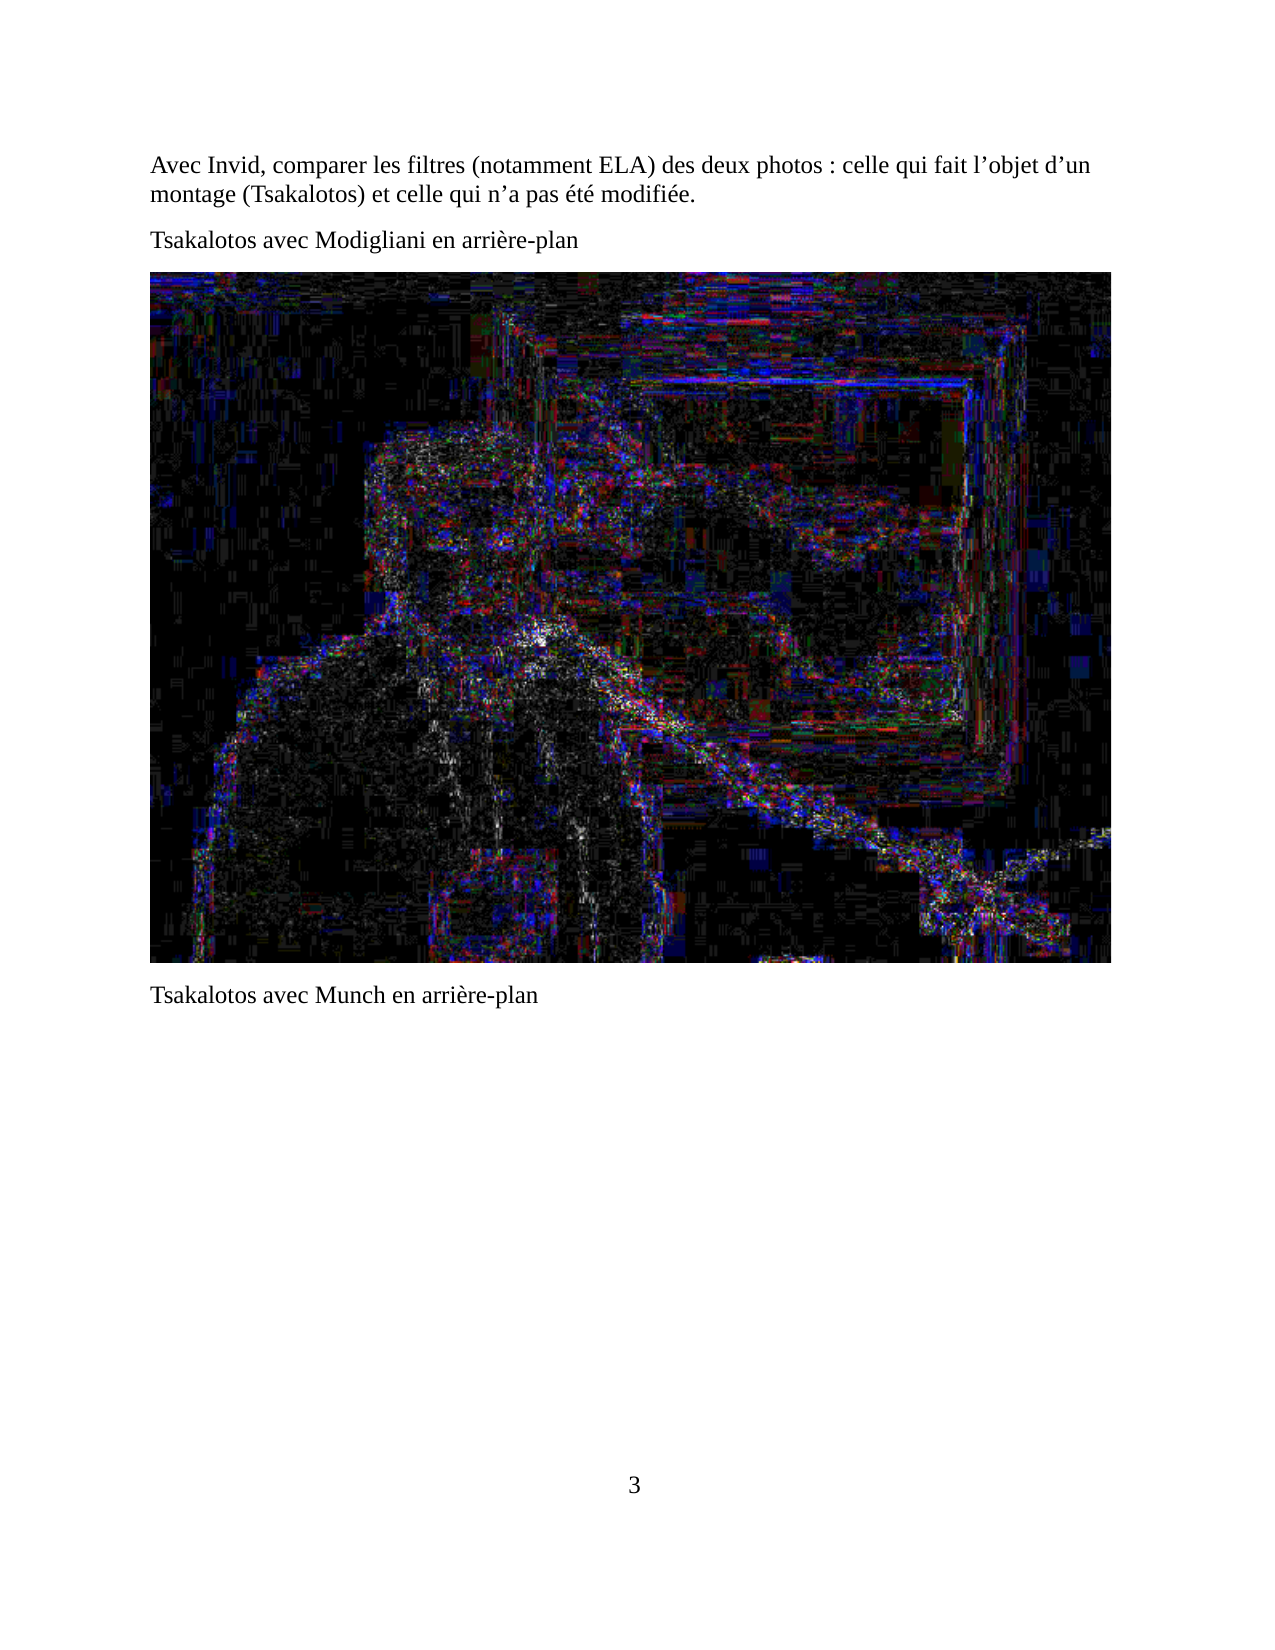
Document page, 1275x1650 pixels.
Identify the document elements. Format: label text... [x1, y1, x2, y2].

picture [150, 272, 1112, 963]
text Tsakalotos avec Munch en arrière-plan [150, 980, 1125, 1009]
text Tsakalotos avec Modigliani en arrière-plan [150, 225, 1125, 254]
text Avec Invid, comparer les filtres (notamment ELA) des deux photos : celle qui fait l’objet d’un montage (Tsakalotos) et celle qui n’a pas été modifiée. [150, 150, 1125, 207]
